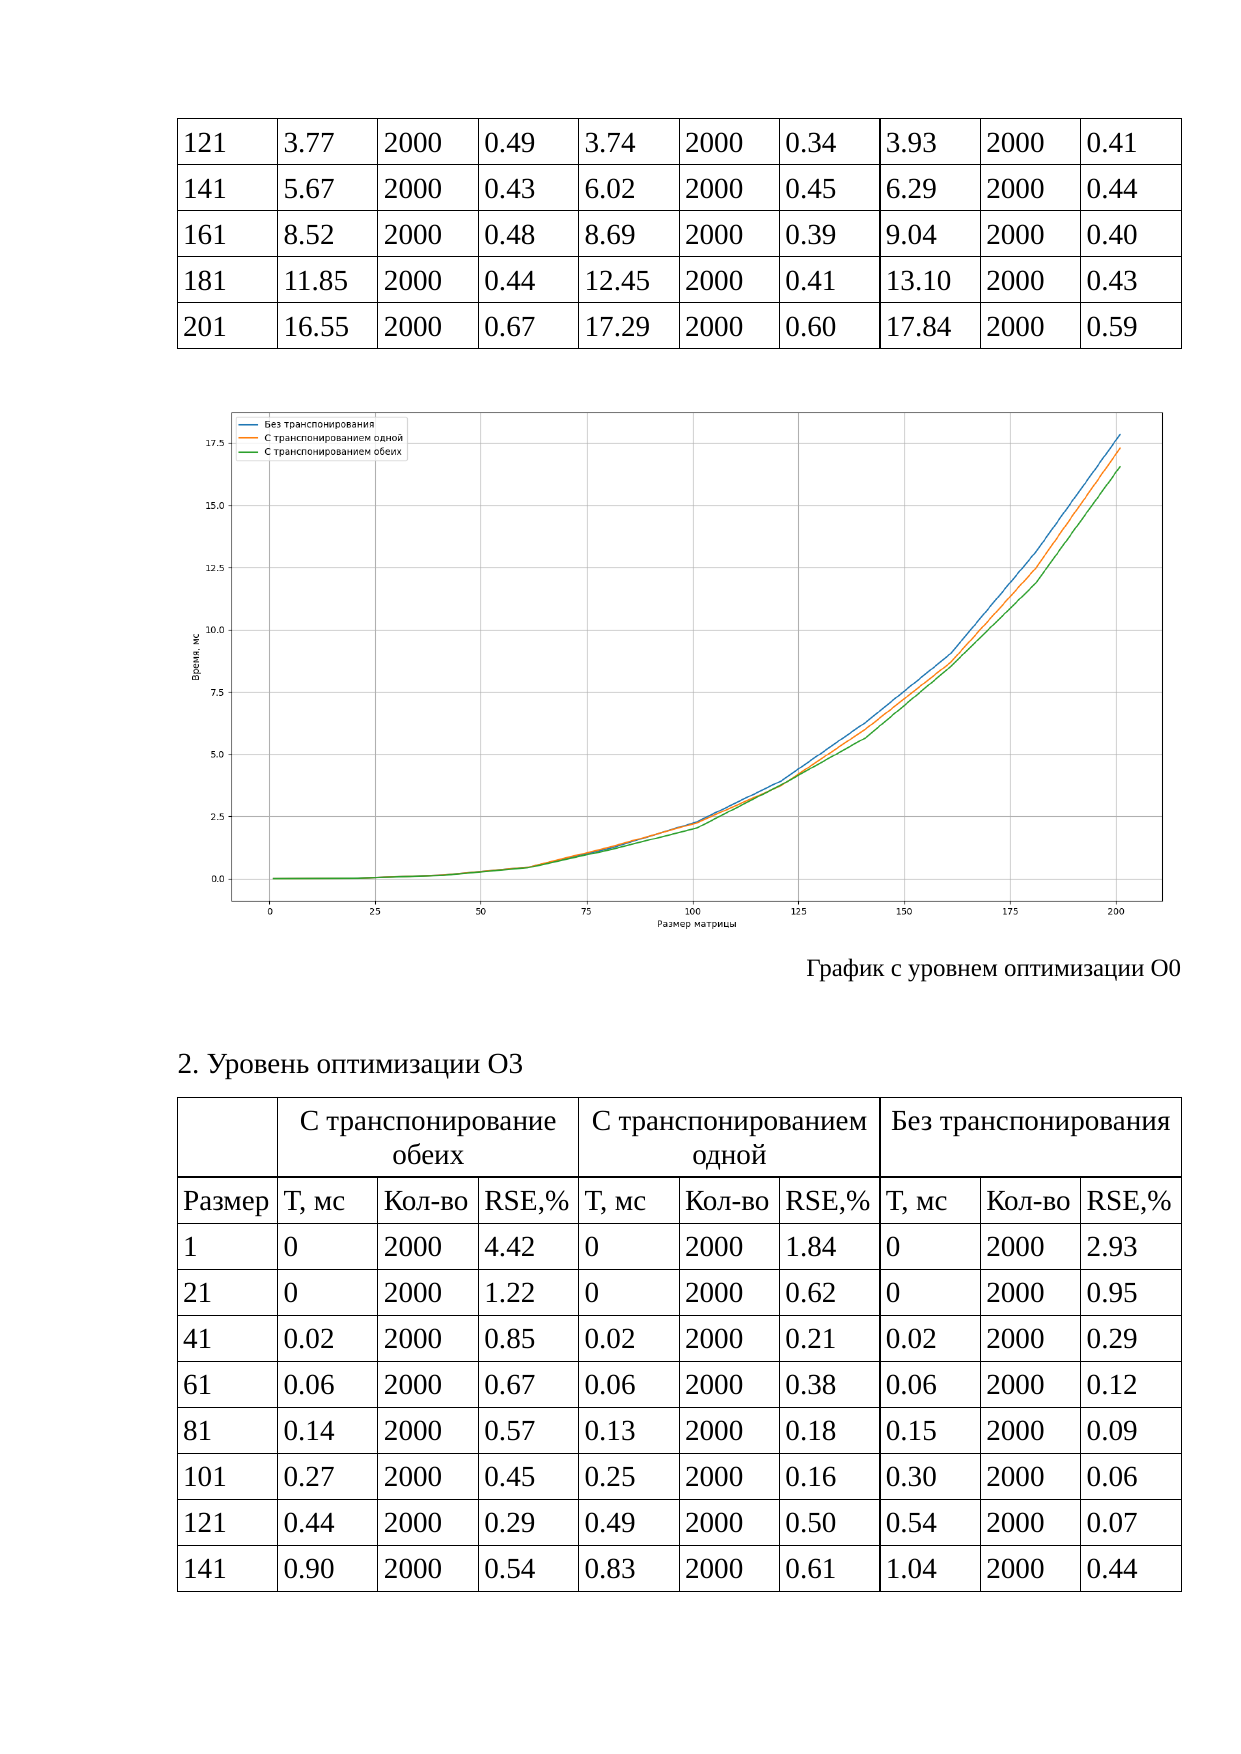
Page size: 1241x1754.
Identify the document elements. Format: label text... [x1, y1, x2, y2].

table_cell 0.59 [1081, 303, 1181, 348]
table_cell RSE,% [780, 1178, 879, 1222]
table_cell 2000 [378, 1270, 478, 1314]
table_cell 0.67 [479, 303, 578, 348]
table_cell 2000 [378, 1224, 478, 1268]
table_cell 0.27 [278, 1454, 377, 1499]
table_cell Кол-во [981, 1178, 1080, 1222]
table_cell 2000 [680, 211, 779, 256]
table_cell 0.45 [479, 1454, 578, 1499]
table_cell 0.49 [579, 1500, 679, 1545]
table_cell 0 [881, 1270, 980, 1314]
table_cell 17.84 [881, 303, 980, 348]
table_cell 0.14 [278, 1408, 377, 1453]
table_cell 2000 [981, 165, 1080, 210]
table_cell Размер [178, 1178, 277, 1222]
table_cell 21 [178, 1270, 277, 1314]
table_cell 11.85 [278, 257, 377, 302]
table_cell 2000 [378, 1362, 478, 1407]
table_cell Кол-во [680, 1178, 779, 1222]
table_cell 2000 [981, 1546, 1080, 1591]
table_cell 0.07 [1081, 1500, 1181, 1545]
table_cell 5.67 [278, 165, 377, 210]
table_cell T, мс [278, 1178, 377, 1222]
table_cell 0.61 [780, 1546, 879, 1591]
table_cell 0.29 [1081, 1316, 1181, 1361]
table_cell 0.44 [1081, 1546, 1181, 1591]
table_header [178, 1098, 277, 1176]
table_cell 0.02 [278, 1316, 377, 1361]
table_cell 0.44 [278, 1500, 377, 1545]
table_cell 9.04 [881, 211, 980, 256]
table_cell T, мс [579, 1178, 679, 1222]
table_cell 3.93 [881, 119, 980, 164]
text 2. Уровень оптимизации O3 [177, 1046, 1181, 1080]
table_cell 0.34 [780, 119, 879, 164]
table_cell 2000 [378, 165, 478, 210]
table_cell 0.41 [1081, 119, 1181, 164]
table_cell 0 [881, 1224, 980, 1268]
table_cell 101 [178, 1454, 277, 1499]
table_cell 0.21 [780, 1316, 879, 1361]
table_cell 161 [178, 211, 277, 256]
table_cell 0.06 [579, 1362, 679, 1407]
table_cell 0.43 [1081, 257, 1181, 302]
table_cell 1.84 [780, 1224, 879, 1268]
table_cell 6.02 [579, 165, 679, 210]
table_cell 0.40 [1081, 211, 1181, 256]
table_cell 0.02 [579, 1316, 679, 1361]
table_cell 0.02 [881, 1316, 980, 1361]
table_cell 2000 [378, 1408, 478, 1453]
table_cell 121 [178, 119, 277, 164]
table_cell 2000 [378, 1316, 478, 1361]
table_cell 2000 [981, 257, 1080, 302]
table_cell 0.12 [1081, 1362, 1181, 1407]
table_cell 2000 [680, 1224, 779, 1268]
table_cell 4.42 [479, 1224, 578, 1268]
table_header Без транспонирования [881, 1098, 1181, 1176]
table_cell 0.67 [479, 1362, 578, 1407]
table_cell 0.18 [780, 1408, 879, 1453]
table_cell 0 [579, 1270, 679, 1314]
table_cell 0.54 [881, 1500, 980, 1545]
table_cell 0.48 [479, 211, 578, 256]
table_cell 2000 [680, 119, 779, 164]
table_cell 0.13 [579, 1408, 679, 1453]
table_cell 0.06 [1081, 1454, 1181, 1499]
table_header С транспонированием одной [579, 1098, 879, 1176]
table_cell 16.55 [278, 303, 377, 348]
table_cell 2000 [981, 119, 1080, 164]
table_cell 8.52 [278, 211, 377, 256]
table_cell 0.41 [780, 257, 879, 302]
table_cell 0.25 [579, 1454, 679, 1499]
table_cell 3.74 [579, 119, 679, 164]
table_cell 2000 [680, 257, 779, 302]
table_cell 1 [178, 1224, 277, 1268]
table_cell 181 [178, 257, 277, 302]
table_cell 0.44 [479, 257, 578, 302]
table_cell RSE,% [1081, 1178, 1181, 1222]
table_cell 0.62 [780, 1270, 879, 1314]
table_cell 0.45 [780, 165, 879, 210]
table_cell 2000 [981, 1224, 1080, 1268]
table_cell 0.85 [479, 1316, 578, 1361]
table_cell 141 [178, 1546, 277, 1591]
table_cell 6.29 [881, 165, 980, 210]
table_cell 2000 [981, 1270, 1080, 1314]
table_cell 0.06 [278, 1362, 377, 1407]
table_cell 0.43 [479, 165, 578, 210]
table_cell 0.57 [479, 1408, 578, 1453]
table_cell 0.15 [881, 1408, 980, 1453]
table_cell 0 [579, 1224, 679, 1268]
table_cell 2000 [981, 303, 1080, 348]
table_cell 2000 [680, 1362, 779, 1407]
table_cell 0.06 [881, 1362, 980, 1407]
table_cell 2000 [981, 1362, 1080, 1407]
table_cell 2.93 [1081, 1224, 1181, 1268]
table_cell 0.39 [780, 211, 879, 256]
table_cell 141 [178, 165, 277, 210]
table_cell 0 [278, 1270, 377, 1314]
table_cell 0.29 [479, 1500, 578, 1545]
table_header С транспонирование обеих [278, 1098, 578, 1176]
table_cell 2000 [378, 257, 478, 302]
table_cell 61 [178, 1362, 277, 1407]
table_cell 0.90 [278, 1546, 377, 1591]
table_cell 0 [278, 1224, 377, 1268]
table_cell 121 [178, 1500, 277, 1545]
table_cell 2000 [680, 1454, 779, 1499]
table_cell 2000 [378, 119, 478, 164]
table_cell 17.29 [579, 303, 679, 348]
table_cell 2000 [680, 1546, 779, 1591]
table_cell 2000 [680, 165, 779, 210]
table_cell 81 [178, 1408, 277, 1453]
table_cell 3.77 [278, 119, 377, 164]
table_cell 1.22 [479, 1270, 578, 1314]
table_cell 2000 [378, 303, 478, 348]
table_cell 2000 [981, 1408, 1080, 1453]
table_cell 2000 [378, 1500, 478, 1545]
picture [177, 399, 1182, 939]
table_cell 1.04 [881, 1546, 980, 1591]
table_cell 0.95 [1081, 1270, 1181, 1314]
table_cell Кол-во [378, 1178, 478, 1222]
table_cell 8.69 [579, 211, 679, 256]
table_cell 2000 [981, 1454, 1080, 1499]
table_cell RSE,% [479, 1178, 578, 1222]
table_cell 0.44 [1081, 165, 1181, 210]
table_cell 13.10 [881, 257, 980, 302]
table_cell 0.30 [881, 1454, 980, 1499]
table_cell 2000 [981, 1500, 1080, 1545]
table_cell 2000 [680, 303, 779, 348]
table_cell 0.60 [780, 303, 879, 348]
table_cell 2000 [680, 1408, 779, 1453]
table_cell 2000 [680, 1500, 779, 1545]
table_cell 0.54 [479, 1546, 578, 1591]
table_cell 12.45 [579, 257, 679, 302]
table_cell 2000 [378, 211, 478, 256]
table_cell 201 [178, 303, 277, 348]
table_cell 0.49 [479, 119, 578, 164]
table_cell 0.38 [780, 1362, 879, 1407]
table_cell 41 [178, 1316, 277, 1361]
table_cell 2000 [981, 211, 1080, 256]
table_cell 0.09 [1081, 1408, 1181, 1453]
table_cell 2000 [378, 1546, 478, 1591]
table_cell 2000 [680, 1270, 779, 1314]
table_cell 0.50 [780, 1500, 879, 1545]
text График с уровнем оптимизации О0 [177, 939, 1181, 982]
table_cell 2000 [680, 1316, 779, 1361]
table_cell 0.83 [579, 1546, 679, 1591]
table_cell 2000 [981, 1316, 1080, 1361]
table_cell 0.16 [780, 1454, 879, 1499]
table_cell T, мс [881, 1178, 980, 1222]
table_cell 2000 [378, 1454, 478, 1499]
